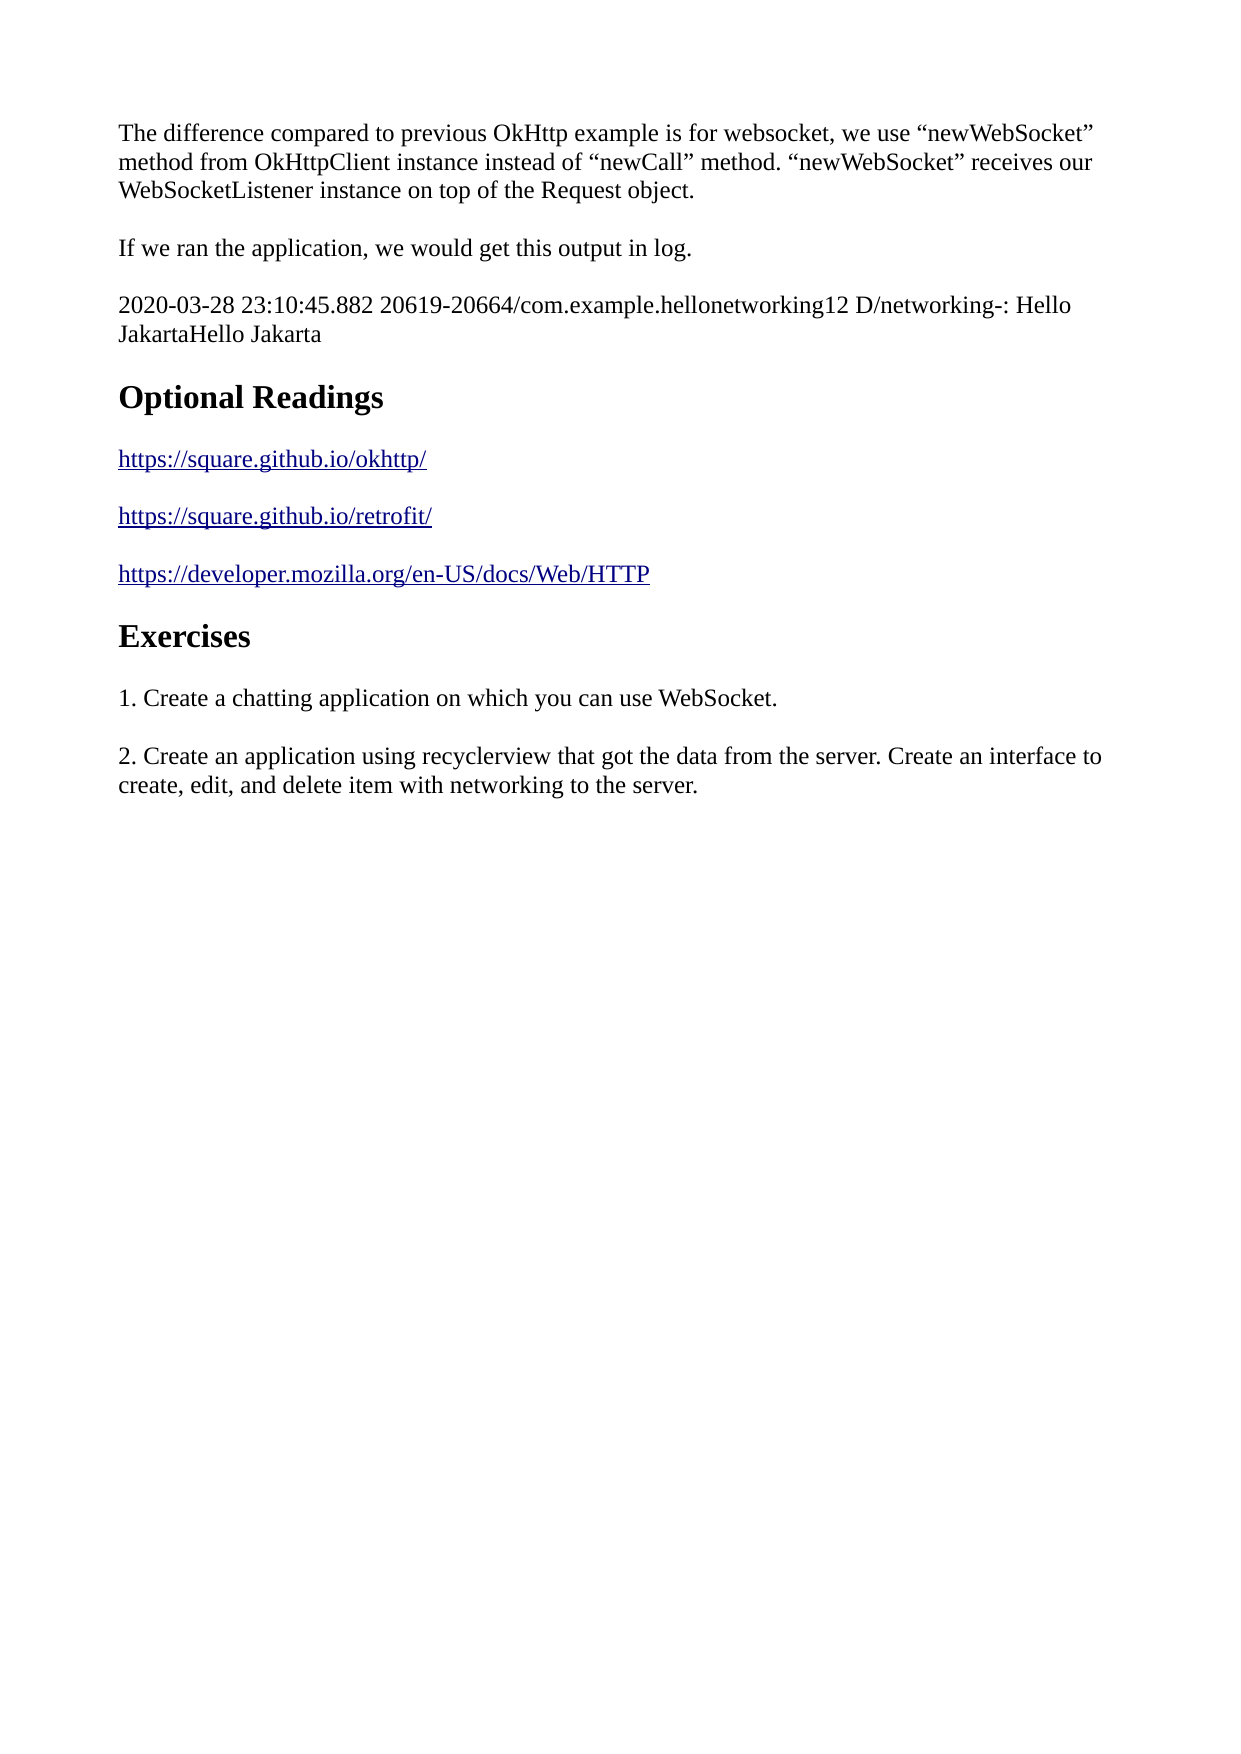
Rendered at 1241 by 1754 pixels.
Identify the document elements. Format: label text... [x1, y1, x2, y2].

text https://square.github.io/retrofit/ [118, 501, 1122, 530]
text 1. Create a chatting application on which you can use WebSocket. [118, 683, 1122, 712]
text Exercises [118, 616, 1122, 655]
text Optional Readings [118, 377, 1122, 415]
text https://developer.mozilla.org/en-US/docs/Web/HTTP [118, 559, 1122, 588]
text https://square.github.io/okhttp/ [118, 444, 1122, 473]
text 2. Create an application using recyclerview that got the data from the server. Create an interface to create, edit, and delete item with networking to the server. [118, 741, 1122, 798]
text The difference compared to previous OkHttp example is for websocket, we use “newWebSocket” method from OkHttpClient instance instead of “newCall” method. “newWebSocket” receives our WebSocketListener instance on top of the Request object. [118, 118, 1122, 204]
text 2020-03-28 23:10:45.882 20619-20664/com.example.hellonetworking12 D/networking-: Hello JakartaHello Jakarta [118, 291, 1122, 348]
text If we ran the application, we would get this output in log. [118, 233, 1122, 262]
